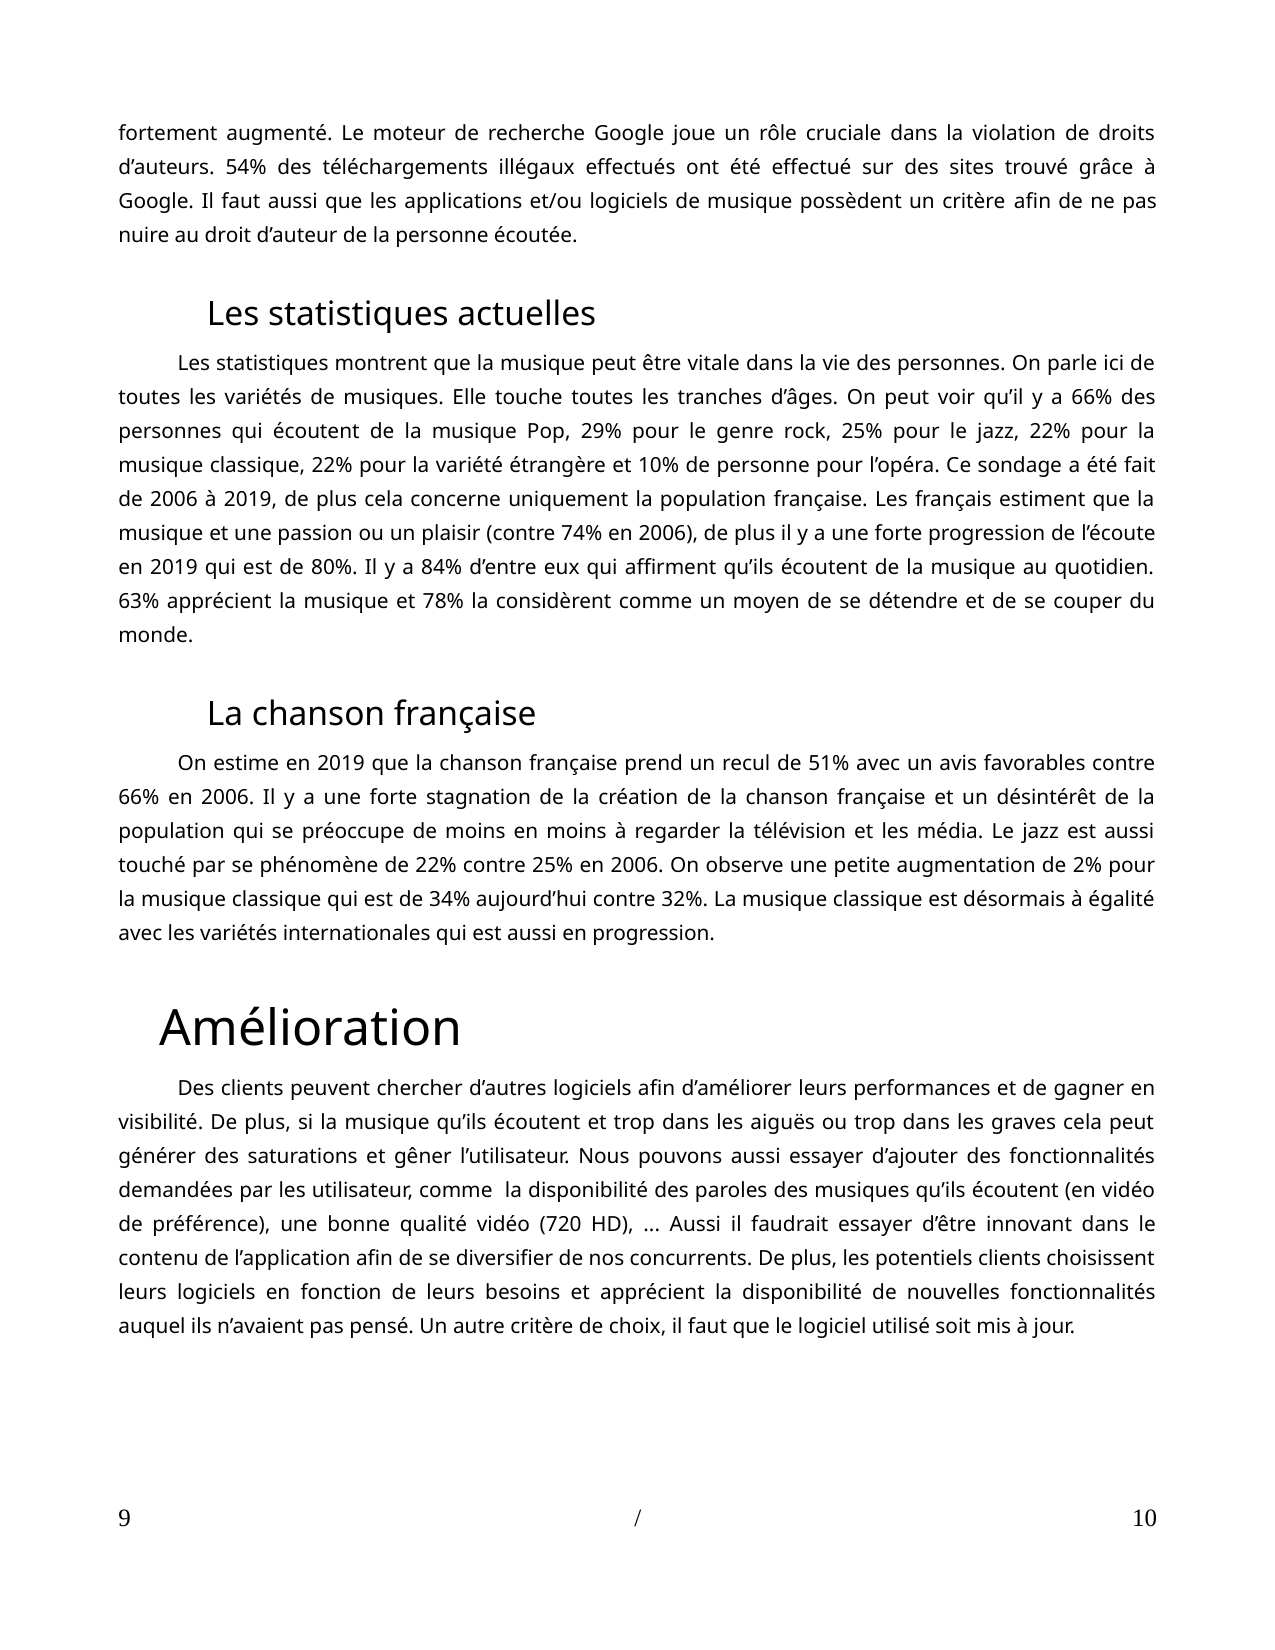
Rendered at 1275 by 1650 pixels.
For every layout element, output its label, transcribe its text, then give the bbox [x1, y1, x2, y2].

text On estime en 2019 que la chanson française prend un recul de 51% avec un avis favorables contre 66% en 2006. Il y a une forte stagnation de la création de la chanson française et un désintérêt de la population qui se préoccupe de moins en moins à regarder la télévision et les média. Le jazz est aussi touché par se phénomène de 22% contre 25% en 2006. On observe une petite augmentation de 2% pour la musique classique qui est de 34% aujourd’hui contre 32%. La musique classique est désormais à égalité avec les variétés internationales qui est aussi en progression. [118, 748, 1157, 947]
text Des clients peuvent chercher d’autres logiciels afin d’améliorer leurs performances et de gagner en visibilité. De plus, si la musique qu’ils écoutent et trop dans les aiguës ou trop dans les graves cela peut générer des saturations et gêner l’utilisateur. Nous pouvons aussi essayer d’ajouter des fonctionnalités demandées par les utilisateur, comme la disponibilité des paroles des musiques qu’ils écoutent (en vidéo de préférence), une bonne qualité vidéo (720 HD), ... Aussi il faudrait essayer d’être innovant dans le contenu de l’application afin de se diversifier de nos concurrents. De plus, les potentiels clients choisissent leurs logiciels en fonction de leurs besoins et apprécient la disponibilité de nouvelles fonctionnalités auquel ils n’avaient pas pensé. Un autre critère de choix, il faut que le logiciel utilisé soit mis à jour. [118, 1073, 1157, 1340]
subtitle La chanson française [207, 690, 1157, 736]
text Les statistiques montrent que la musique peut être vitale dans la vie des personnes. On parle ici de toutes les variétés de musiques. Elle touche toutes les tranches d’âges. On peut voir qu’il y a 66% des personnes qui écoutent de la musique Pop, 29% pour le genre rock, 25% pour le jazz, 22% pour la musique classique, 22% pour la variété étrangère et 10% de personne pour l’opéra. Ce sondage a été fait de 2006 à 2019, de plus cela concerne uniquement la population française. Les français estiment que la musique et une passion ou un plaisir (contre 74% en 2006), de plus il y a une forte progression de l’écoute en 2019 qui est de 80%. Il y a 84% d’entre eux qui affirment qu’ils écoutent de la musique au quotidien. 63% apprécient la musique et 78% la considèrent comme un moyen de se détendre et de se couper du monde. [118, 348, 1157, 649]
subtitle Les statistiques actuelles [207, 290, 1157, 336]
subtitle Amélioration [159, 992, 1157, 1060]
text fortement augmenté. Le moteur de recherche Google joue un rôle cruciale dans la violation de droits d’auteurs. 54% des téléchargements illégaux effectués ont été effectué sur des sites trouvé grâce à Google. Il faut aussi que les applications et/ou logiciels de musique possèdent un critère afin de ne pas nuire au droit d’auteur de la personne écoutée. [118, 118, 1157, 249]
